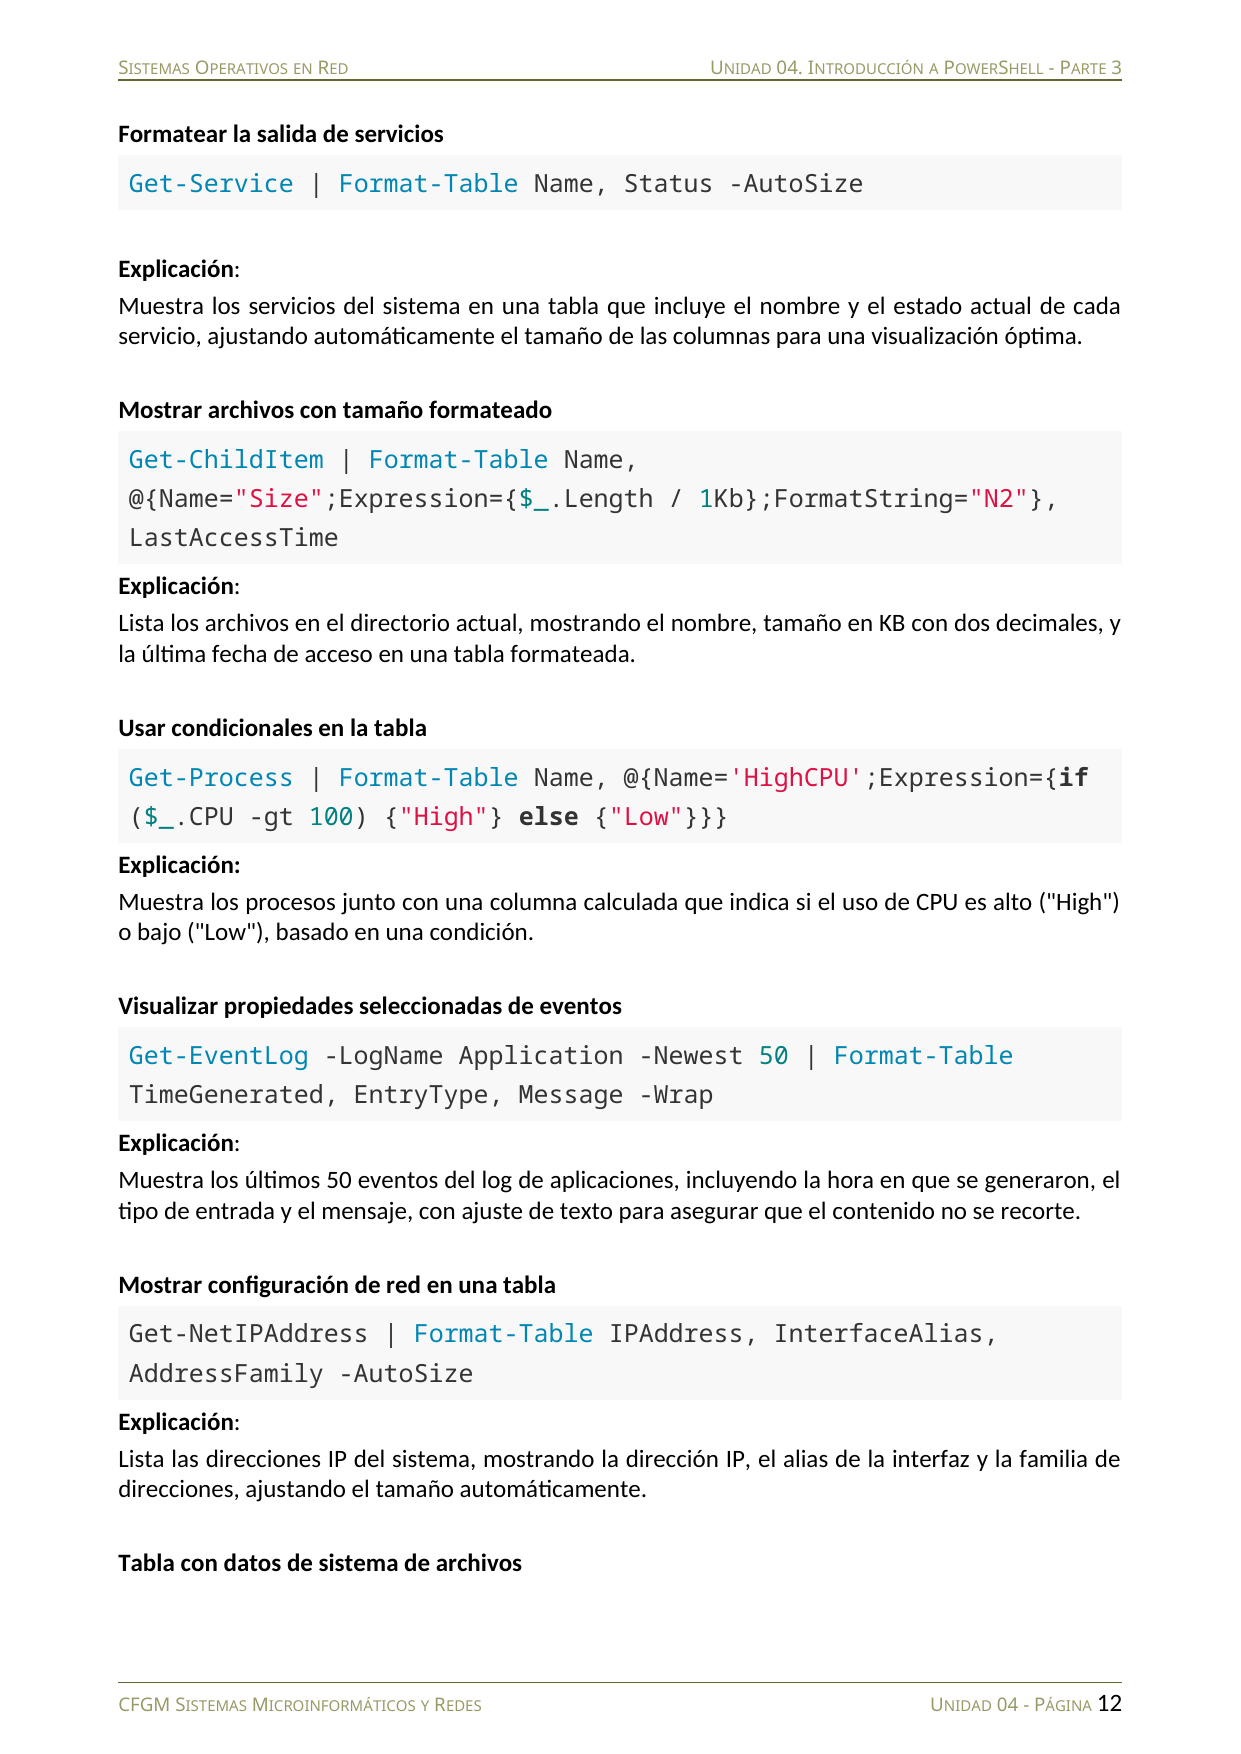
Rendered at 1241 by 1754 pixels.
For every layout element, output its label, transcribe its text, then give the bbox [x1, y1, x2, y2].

table_header Get-NetIPAddress | Format-Table IPAddress, InterfaceAlias, AddressFamily -AutoSize [118, 1306, 1122, 1400]
text Explicación: [118, 1127, 1122, 1158]
text Tabla con datos de sistema de archivos [118, 1547, 1122, 1578]
table_header Get-ChildItem | Format-Table Name, @{Name="Size";Expression={$_.Length / 1Kb};FormatString="N2"}, LastAccessTime [118, 431, 1122, 564]
text Visualizar propiedades seleccionadas de eventos [118, 990, 1122, 1021]
table_header Get-Service | Format-Table Name, Status -AutoSize [118, 155, 1122, 210]
text Explicación: [118, 849, 1122, 879]
text Mostrar archivos con tamaño formateado [118, 394, 1122, 425]
text Explicación: [118, 1406, 1122, 1436]
text Explicación: [118, 570, 1122, 601]
text Formatear la salida de servicios [118, 118, 1122, 148]
table_header Get-Process | Format-Table Name, @{Name='HighCPU';Expression={if ($_.CPU -gt 100) {"High"} else {"Low"}}} [118, 749, 1122, 843]
table_header Get-EventLog -LogName Application -Newest 50 | Format-Table TimeGenerated, EntryType, Message -Wrap [118, 1027, 1122, 1121]
text Lista las direcciones IP del sistema, mostrando la dirección IP, el alias de la interfaz y la familia de direcciones, ajustando el tamaño automáticamente. [118, 1443, 1122, 1504]
text Mostrar configuración de red en una tabla [118, 1269, 1122, 1299]
text Muestra los servicios del sistema en una tabla que incluye el nombre y el estado actual de cada servicio, ajustando automáticamente el tamaño de las columnas para una visualización óptima. [118, 290, 1122, 351]
text Usar condicionales en la tabla [118, 712, 1122, 742]
text Muestra los procesos junto con una columna calculada que indica si el uso de CPU es alto ("High") o bajo ("Low"), basado en una condición. [118, 886, 1122, 947]
text Explicación: [118, 253, 1122, 283]
text Muestra los últimos 50 eventos del log de aplicaciones, incluyendo la hora en que se generaron, el tipo de entrada y el mensaje, con ajuste de texto para asegurar que el contenido no se recorte. [118, 1164, 1122, 1225]
text Lista los archivos en el directorio actual, mostrando el nombre, tamaño en KB con dos decimales, y la última fecha de acceso en una tabla formateada. [118, 607, 1122, 668]
